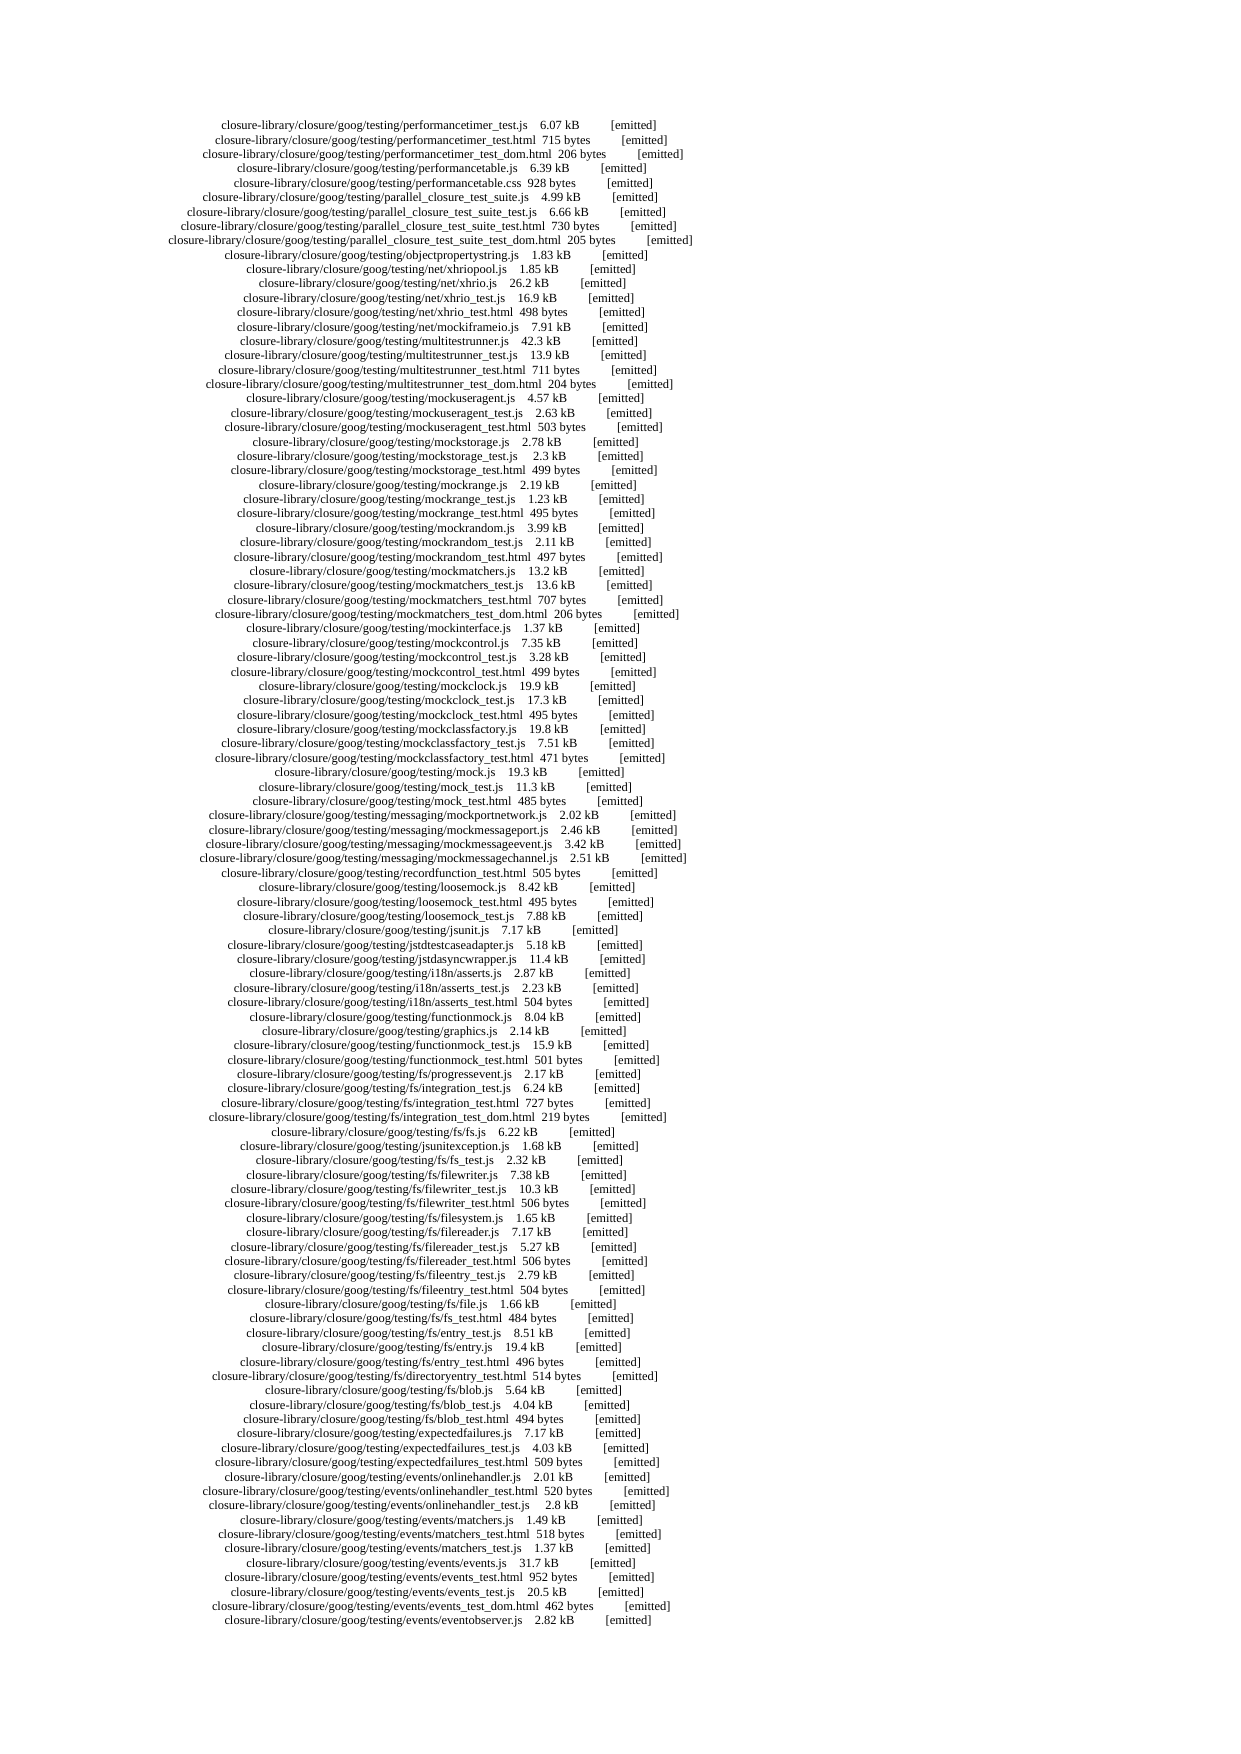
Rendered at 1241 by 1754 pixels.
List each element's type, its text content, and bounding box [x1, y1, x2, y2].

text closure-library/closure/goog/testing/multitestrunner.js 42.3 kB [emitted] [118, 334, 1122, 348]
text closure-library/closure/goog/testing/fs/filereader_test.html 506 bytes [emitted] [118, 1254, 1122, 1268]
text closure-library/closure/goog/testing/events/eventobserver.js 2.82 kB [emitted] [118, 1613, 1122, 1627]
text closure-library/closure/goog/testing/mockrandom_test.js 2.11 kB [emitted] [118, 535, 1122, 549]
text closure-library/closure/goog/testing/fs/filewriter_test.html 506 bytes [emitted] [118, 1196, 1122, 1211]
text closure-library/closure/goog/testing/fs/entry.js 19.4 kB [emitted] [118, 1340, 1122, 1354]
text closure-library/closure/goog/testing/fs/file.js 1.66 kB [emitted] [118, 1297, 1122, 1311]
text closure-library/closure/goog/testing/fs/blob_test.html 494 bytes [emitted] [118, 1412, 1122, 1426]
text closure-library/closure/goog/testing/mockstorage_test.html 499 bytes [emitted] [118, 463, 1122, 477]
text closure-library/closure/goog/testing/mockuseragent_test.html 503 bytes [emitted] [118, 420, 1122, 434]
text closure-library/closure/goog/testing/mockuseragent.js 4.57 kB [emitted] [118, 391, 1122, 406]
text closure-library/closure/goog/testing/fs/fs_test.js 2.32 kB [emitted] [118, 1153, 1122, 1167]
text closure-library/closure/goog/testing/mockmatchers_test.html 707 bytes [emitted] [118, 592, 1122, 607]
text closure-library/closure/goog/testing/loosemock_test.html 495 bytes [emitted] [118, 894, 1122, 909]
text closure-library/closure/goog/testing/jsunit.js 7.17 kB [emitted] [118, 923, 1122, 937]
text closure-library/closure/goog/testing/events/onlinehandler.js 2.01 kB [emitted] [118, 1469, 1122, 1484]
text closure-library/closure/goog/testing/performancetimer_test_dom.html 206 bytes [emitted] [118, 147, 1122, 161]
text closure-library/closure/goog/testing/fs/integration_test_dom.html 219 bytes [emitted] [118, 1110, 1122, 1124]
text closure-library/closure/goog/testing/events/onlinehandler_test.html 520 bytes [emitted] [118, 1484, 1122, 1498]
text closure-library/closure/goog/testing/events/matchers_test.html 518 bytes [emitted] [118, 1527, 1122, 1541]
text closure-library/closure/goog/testing/mockrange_test.html 495 bytes [emitted] [118, 506, 1122, 521]
text closure-library/closure/goog/testing/multitestrunner_test.js 13.9 kB [emitted] [118, 348, 1122, 362]
text closure-library/closure/goog/testing/messaging/mockportnetwork.js 2.02 kB [emitted] [118, 808, 1122, 822]
text closure-library/closure/goog/testing/mockclock.js 19.9 kB [emitted] [118, 679, 1122, 693]
text closure-library/closure/goog/testing/mockrandom_test.html 497 bytes [emitted] [118, 549, 1122, 564]
text closure-library/closure/goog/testing/mockclassfactory_test.js 7.51 kB [emitted] [118, 736, 1122, 751]
text closure-library/closure/goog/testing/objectpropertystring.js 1.83 kB [emitted] [118, 247, 1122, 262]
text closure-library/closure/goog/testing/events/matchers.js 1.49 kB [emitted] [118, 1512, 1122, 1527]
text closure-library/closure/goog/testing/net/xhrio_test.js 16.9 kB [emitted] [118, 291, 1122, 305]
text closure-library/closure/goog/testing/fs/integration_test.html 727 bytes [emitted] [118, 1096, 1122, 1110]
text closure-library/closure/goog/testing/expectedfailures.js 7.17 kB [emitted] [118, 1426, 1122, 1441]
text closure-library/closure/goog/testing/performancetimer_test.html 715 bytes [emitted] [118, 132, 1122, 147]
text closure-library/closure/goog/testing/fs/filewriter_test.js 10.3 kB [emitted] [118, 1182, 1122, 1196]
text closure-library/closure/goog/testing/fs/filewriter.js 7.38 kB [emitted] [118, 1167, 1122, 1182]
text closure-library/closure/goog/testing/fs/directoryentry_test.html 514 bytes [emitted] [118, 1369, 1122, 1383]
text closure-library/closure/goog/testing/parallel_closure_test_suite_test_dom.html 205 bytes [emitted] [118, 233, 1122, 247]
text closure-library/closure/goog/testing/messaging/mockmessagechannel.js 2.51 kB [emitted] [118, 851, 1122, 866]
text closure-library/closure/goog/testing/jstdtestcaseadapter.js 5.18 kB [emitted] [118, 937, 1122, 952]
text closure-library/closure/goog/testing/expectedfailures_test.html 509 bytes [emitted] [118, 1455, 1122, 1469]
text closure-library/closure/goog/testing/mockcontrol_test.js 3.28 kB [emitted] [118, 650, 1122, 664]
text closure-library/closure/goog/testing/functionmock_test.js 15.9 kB [emitted] [118, 1038, 1122, 1052]
text closure-library/closure/goog/testing/multitestrunner_test_dom.html 204 bytes [emitted] [118, 377, 1122, 391]
text closure-library/closure/goog/testing/fs/filereader.js 7.17 kB [emitted] [118, 1225, 1122, 1239]
text closure-library/closure/goog/testing/loosemock_test.js 7.88 kB [emitted] [118, 909, 1122, 923]
text closure-library/closure/goog/testing/mockinterface.js 1.37 kB [emitted] [118, 621, 1122, 636]
text closure-library/closure/goog/testing/mockrange.js 2.19 kB [emitted] [118, 477, 1122, 492]
text closure-library/closure/goog/testing/messaging/mockmessageevent.js 3.42 kB [emitted] [118, 837, 1122, 851]
text closure-library/closure/goog/testing/i18n/asserts.js 2.87 kB [emitted] [118, 966, 1122, 981]
text closure-library/closure/goog/testing/i18n/asserts_test.html 504 bytes [emitted] [118, 995, 1122, 1009]
text closure-library/closure/goog/testing/fs/blob.js 5.64 kB [emitted] [118, 1383, 1122, 1397]
text closure-library/closure/goog/testing/i18n/asserts_test.js 2.23 kB [emitted] [118, 981, 1122, 995]
text closure-library/closure/goog/testing/jstdasyncwrapper.js 11.4 kB [emitted] [118, 952, 1122, 966]
text closure-library/closure/goog/testing/fs/integration_test.js 6.24 kB [emitted] [118, 1081, 1122, 1096]
text closure-library/closure/goog/testing/mockmatchers.js 13.2 kB [emitted] [118, 564, 1122, 578]
text closure-library/closure/goog/testing/loosemock.js 8.42 kB [emitted] [118, 880, 1122, 894]
text closure-library/closure/goog/testing/jsunitexception.js 1.68 kB [emitted] [118, 1139, 1122, 1153]
text closure-library/closure/goog/testing/mockstorage.js 2.78 kB [emitted] [118, 434, 1122, 449]
text closure-library/closure/goog/testing/net/xhriopool.js 1.85 kB [emitted] [118, 262, 1122, 276]
text closure-library/closure/goog/testing/fs/entry_test.js 8.51 kB [emitted] [118, 1326, 1122, 1340]
text closure-library/closure/goog/testing/parallel_closure_test_suite_test.html 730 bytes [emitted] [118, 219, 1122, 233]
text closure-library/closure/goog/testing/performancetable.css 928 bytes [emitted] [118, 176, 1122, 190]
text closure-library/closure/goog/testing/mockstorage_test.js 2.3 kB [emitted] [118, 449, 1122, 463]
text closure-library/closure/goog/testing/fs/fileentry_test.js 2.79 kB [emitted] [118, 1268, 1122, 1282]
text closure-library/closure/goog/testing/mockclock_test.html 495 bytes [emitted] [118, 707, 1122, 722]
text closure-library/closure/goog/testing/fs/fileentry_test.html 504 bytes [emitted] [118, 1282, 1122, 1297]
text closure-library/closure/goog/testing/graphics.js 2.14 kB [emitted] [118, 1024, 1122, 1038]
text closure-library/closure/goog/testing/mockrandom.js 3.99 kB [emitted] [118, 521, 1122, 535]
text closure-library/closure/goog/testing/mockcontrol.js 7.35 kB [emitted] [118, 636, 1122, 650]
text closure-library/closure/goog/testing/fs/filereader_test.js 5.27 kB [emitted] [118, 1239, 1122, 1254]
text closure-library/closure/goog/testing/messaging/mockmessageport.js 2.46 kB [emitted] [118, 822, 1122, 837]
text closure-library/closure/goog/testing/functionmock.js 8.04 kB [emitted] [118, 1009, 1122, 1024]
text closure-library/closure/goog/testing/net/xhrio.js 26.2 kB [emitted] [118, 276, 1122, 291]
text closure-library/closure/goog/testing/fs/fs_test.html 484 bytes [emitted] [118, 1311, 1122, 1326]
text closure-library/closure/goog/testing/net/xhrio_test.html 498 bytes [emitted] [118, 305, 1122, 319]
text closure-library/closure/goog/testing/mockmatchers_test_dom.html 206 bytes [emitted] [118, 607, 1122, 621]
text closure-library/closure/goog/testing/events/onlinehandler_test.js 2.8 kB [emitted] [118, 1498, 1122, 1512]
text closure-library/closure/goog/testing/events/matchers_test.js 1.37 kB [emitted] [118, 1541, 1122, 1556]
text closure-library/closure/goog/testing/mockclassfactory.js 19.8 kB [emitted] [118, 722, 1122, 736]
text closure-library/closure/goog/testing/events/events_test.js 20.5 kB [emitted] [118, 1584, 1122, 1599]
text closure-library/closure/goog/testing/performancetable.js 6.39 kB [emitted] [118, 161, 1122, 176]
text closure-library/closure/goog/testing/fs/fs.js 6.22 kB [emitted] [118, 1124, 1122, 1139]
text closure-library/closure/goog/testing/mock.js 19.3 kB [emitted] [118, 765, 1122, 779]
text closure-library/closure/goog/testing/mockmatchers_test.js 13.6 kB [emitted] [118, 578, 1122, 592]
text closure-library/closure/goog/testing/events/events_test_dom.html 462 bytes [emitted] [118, 1599, 1122, 1613]
text closure-library/closure/goog/testing/mockcontrol_test.html 499 bytes [emitted] [118, 664, 1122, 679]
text closure-library/closure/goog/testing/fs/filesystem.js 1.65 kB [emitted] [118, 1211, 1122, 1225]
text closure-library/closure/goog/testing/events/events_test.html 952 bytes [emitted] [118, 1570, 1122, 1584]
text closure-library/closure/goog/testing/recordfunction_test.html 505 bytes [emitted] [118, 866, 1122, 880]
text closure-library/closure/goog/testing/fs/progressevent.js 2.17 kB [emitted] [118, 1067, 1122, 1081]
text closure-library/closure/goog/testing/multitestrunner_test.html 711 bytes [emitted] [118, 362, 1122, 377]
text closure-library/closure/goog/testing/parallel_closure_test_suite.js 4.99 kB [emitted] [118, 190, 1122, 204]
text closure-library/closure/goog/testing/mockuseragent_test.js 2.63 kB [emitted] [118, 406, 1122, 420]
text closure-library/closure/goog/testing/performancetimer_test.js 6.07 kB [emitted] [118, 118, 1122, 132]
text closure-library/closure/goog/testing/functionmock_test.html 501 bytes [emitted] [118, 1052, 1122, 1067]
text closure-library/closure/goog/testing/mockrange_test.js 1.23 kB [emitted] [118, 492, 1122, 506]
text closure-library/closure/goog/testing/fs/entry_test.html 496 bytes [emitted] [118, 1354, 1122, 1369]
text closure-library/closure/goog/testing/parallel_closure_test_suite_test.js 6.66 kB [emitted] [118, 204, 1122, 219]
text closure-library/closure/goog/testing/expectedfailures_test.js 4.03 kB [emitted] [118, 1441, 1122, 1455]
text closure-library/closure/goog/testing/fs/blob_test.js 4.04 kB [emitted] [118, 1397, 1122, 1412]
text closure-library/closure/goog/testing/mock_test.html 485 bytes [emitted] [118, 794, 1122, 808]
text closure-library/closure/goog/testing/events/events.js 31.7 kB [emitted] [118, 1556, 1122, 1570]
text closure-library/closure/goog/testing/net/mockiframeio.js 7.91 kB [emitted] [118, 319, 1122, 334]
text closure-library/closure/goog/testing/mockclassfactory_test.html 471 bytes [emitted] [118, 751, 1122, 765]
text closure-library/closure/goog/testing/mockclock_test.js 17.3 kB [emitted] [118, 693, 1122, 707]
text closure-library/closure/goog/testing/mock_test.js 11.3 kB [emitted] [118, 779, 1122, 794]
